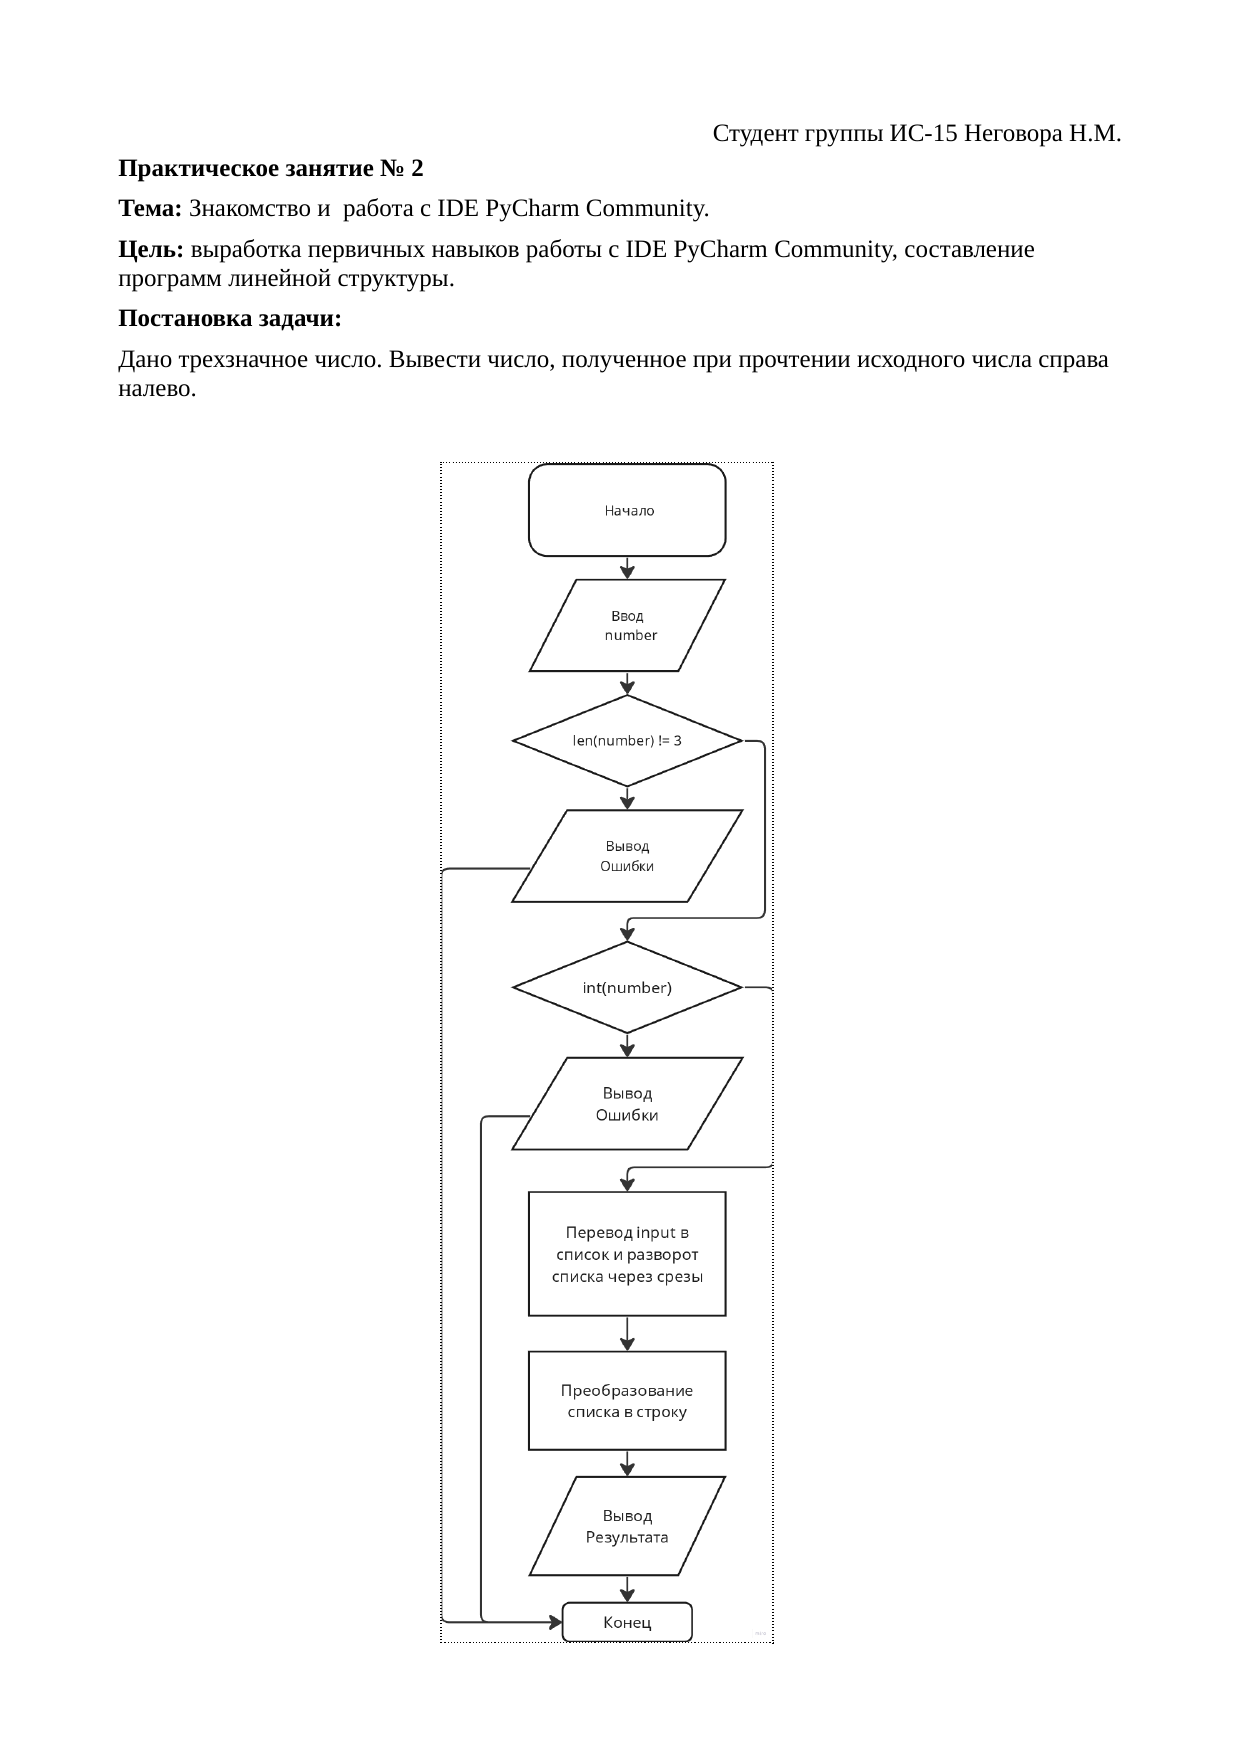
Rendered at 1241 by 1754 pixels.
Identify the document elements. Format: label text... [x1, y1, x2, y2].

text Постановка задачи: [118, 303, 1122, 332]
text Цель: выработка первичных навыков работы с IDE PyCharm Community, составление программ линейной структуры. [118, 234, 1122, 292]
text Дано трехзначное число. Вывести число, полученное при прочтении исходного числа справа налево. [118, 344, 1122, 402]
text Тема: Знакомство и работа с IDE PyCharm Community. [118, 193, 1122, 222]
text Практическое занятие № 2 [118, 153, 1122, 182]
picture [441, 463, 773, 1642]
text Студент группы ИС-15 Неговора Н.М. [118, 118, 1122, 147]
